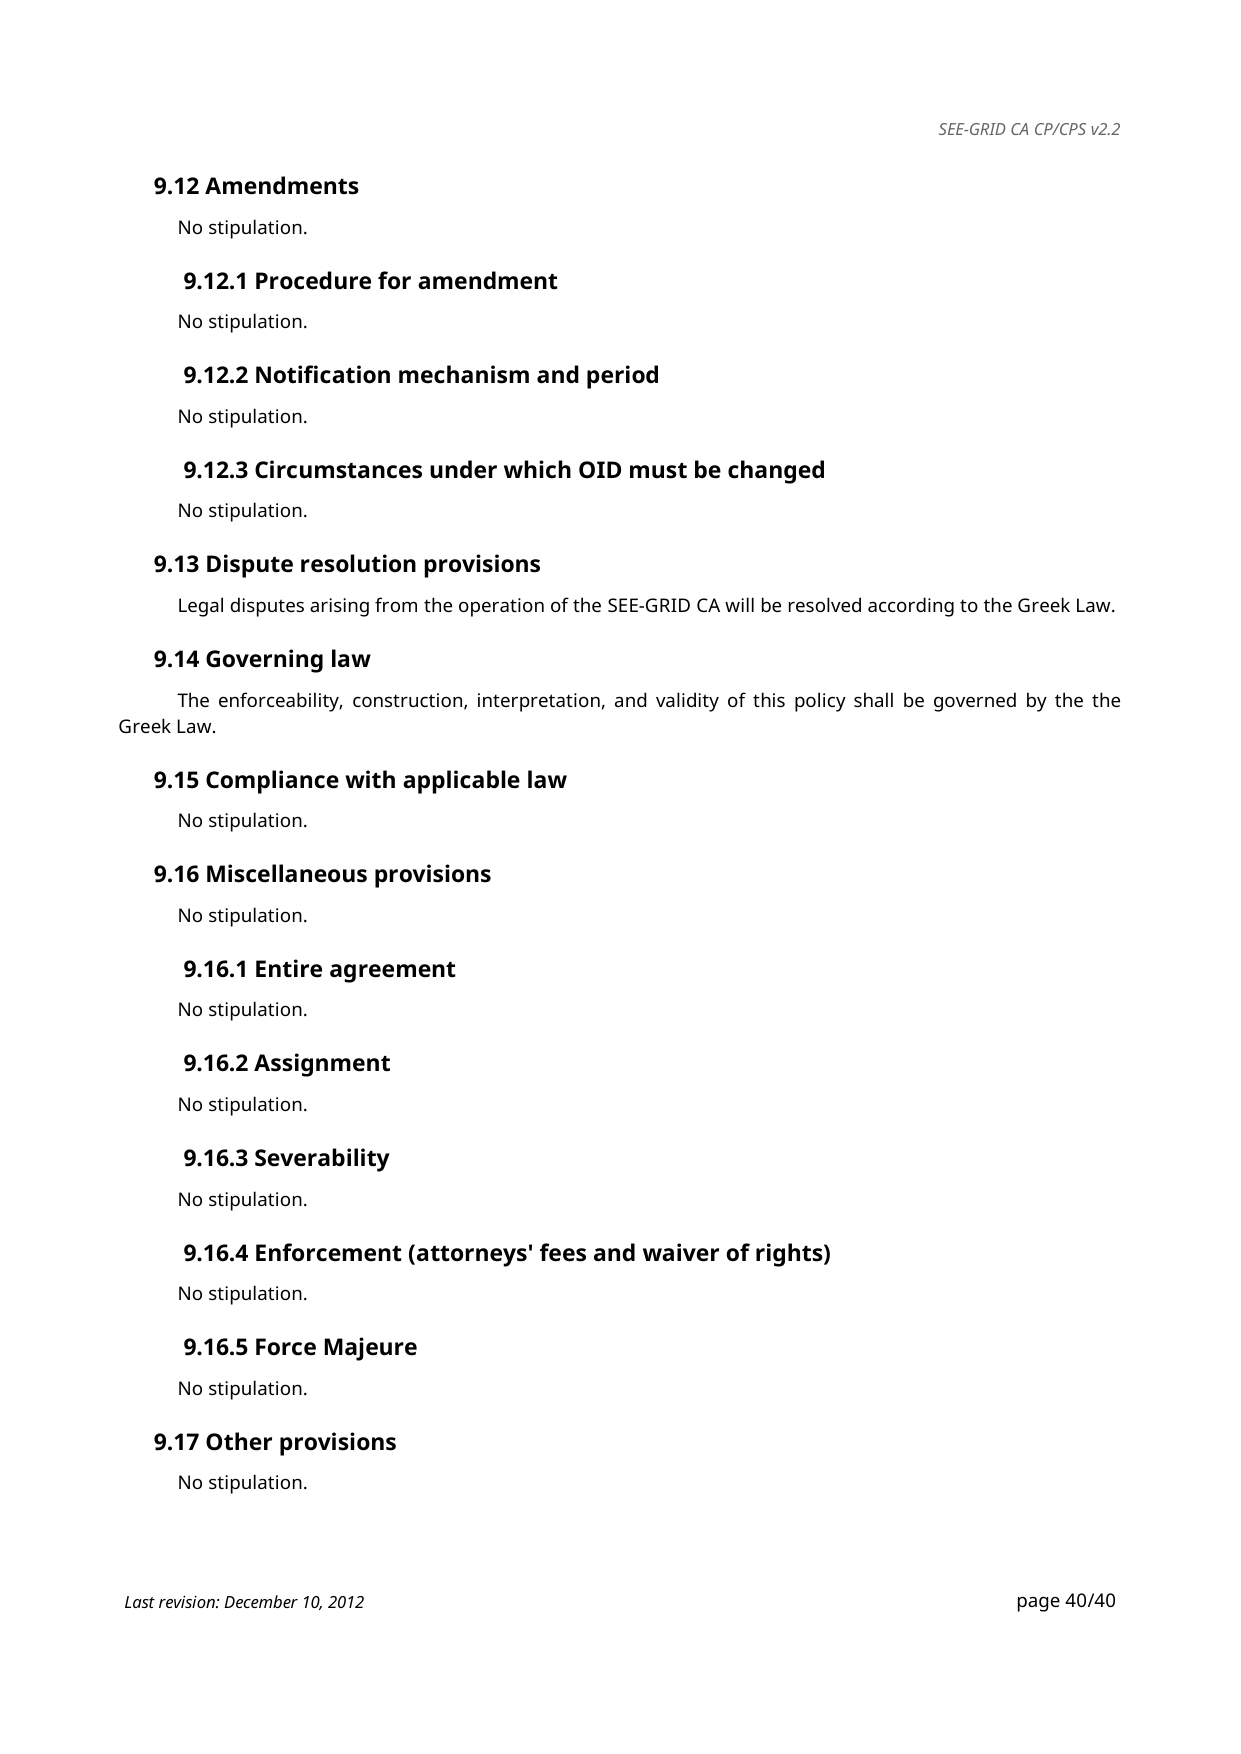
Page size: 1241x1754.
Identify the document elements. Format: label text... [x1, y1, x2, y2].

text No stipulation. [118, 1469, 1122, 1495]
text No stipulation. [118, 1186, 1122, 1212]
subtitle Force Majeure [177, 1331, 1122, 1362]
subtitle Notification mechanism and period [177, 359, 1122, 390]
text No stipulation. [118, 807, 1122, 833]
subtitle Compliance with applicable law [148, 764, 1122, 795]
subtitle Amendments [148, 170, 1122, 201]
text No stipulation. [118, 1280, 1122, 1306]
subtitle Governing law [148, 643, 1122, 674]
subtitle Enforcement (attorneys' fees and waiver of rights) [177, 1237, 1122, 1268]
subtitle Circumstances under which OID must be changed [177, 454, 1122, 485]
text No stipulation. [118, 308, 1122, 334]
subtitle Other provisions [148, 1426, 1122, 1457]
text No stipulation. [118, 1375, 1122, 1401]
text No stipulation. [118, 403, 1122, 429]
subtitle Miscellaneous provisions [148, 858, 1122, 889]
text No stipulation. [118, 214, 1122, 240]
text No stipulation. [118, 902, 1122, 928]
subtitle Severability [177, 1142, 1122, 1173]
subtitle Entire agreement [177, 953, 1122, 984]
text No stipulation. [118, 996, 1122, 1022]
subtitle Dispute resolution provisions [148, 548, 1122, 579]
text Legal disputes arising from the operation of the SEE-GRID CA will be resolved according to the Greek Law. [118, 592, 1122, 618]
text No stipulation. [118, 497, 1122, 523]
subtitle Procedure for amendment [177, 265, 1122, 296]
text The enforceability, construction, interpretation, and validity of this policy shall be governed by the the Greek Law. [118, 687, 1122, 739]
subtitle Assignment [177, 1047, 1122, 1078]
text No stipulation. [118, 1091, 1122, 1117]
